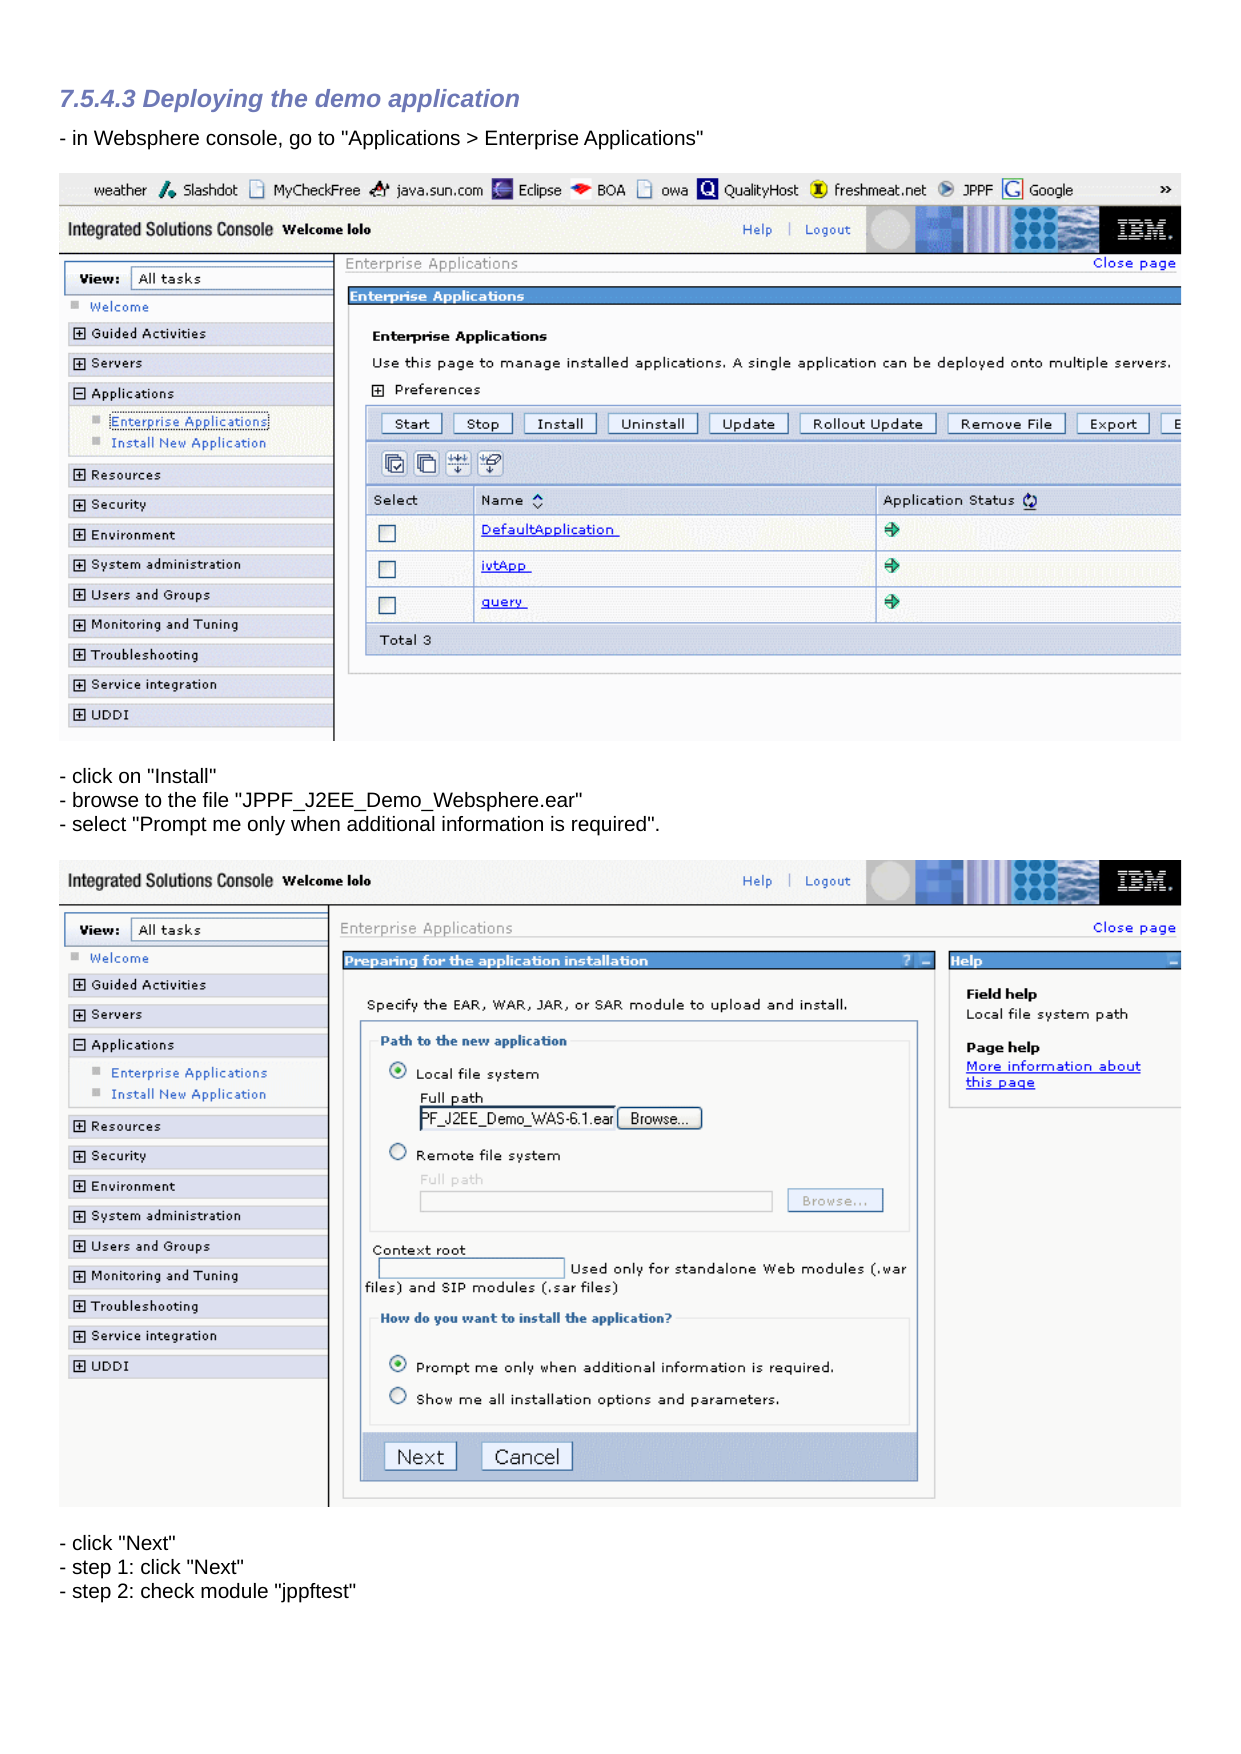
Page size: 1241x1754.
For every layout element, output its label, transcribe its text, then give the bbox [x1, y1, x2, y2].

subtitle Deploying the demo application [59, 84, 1181, 113]
text - step 1: click "Next" [59, 1555, 1181, 1579]
text - click "Next" [59, 1531, 1181, 1555]
picture [59, 860, 1182, 1507]
text - in Websphere console, go to "Applications > Enterprise Applications" [59, 125, 1181, 149]
text - select "Prompt me only when additional information is required". [59, 812, 1181, 836]
text - browse to the file "JPPF_J2EE_Demo_Websphere.ear" [59, 788, 1181, 812]
text - click on "Install" [59, 764, 1181, 788]
text - step 2: check module "jppftest" [59, 1579, 1181, 1603]
picture [59, 173, 1182, 741]
